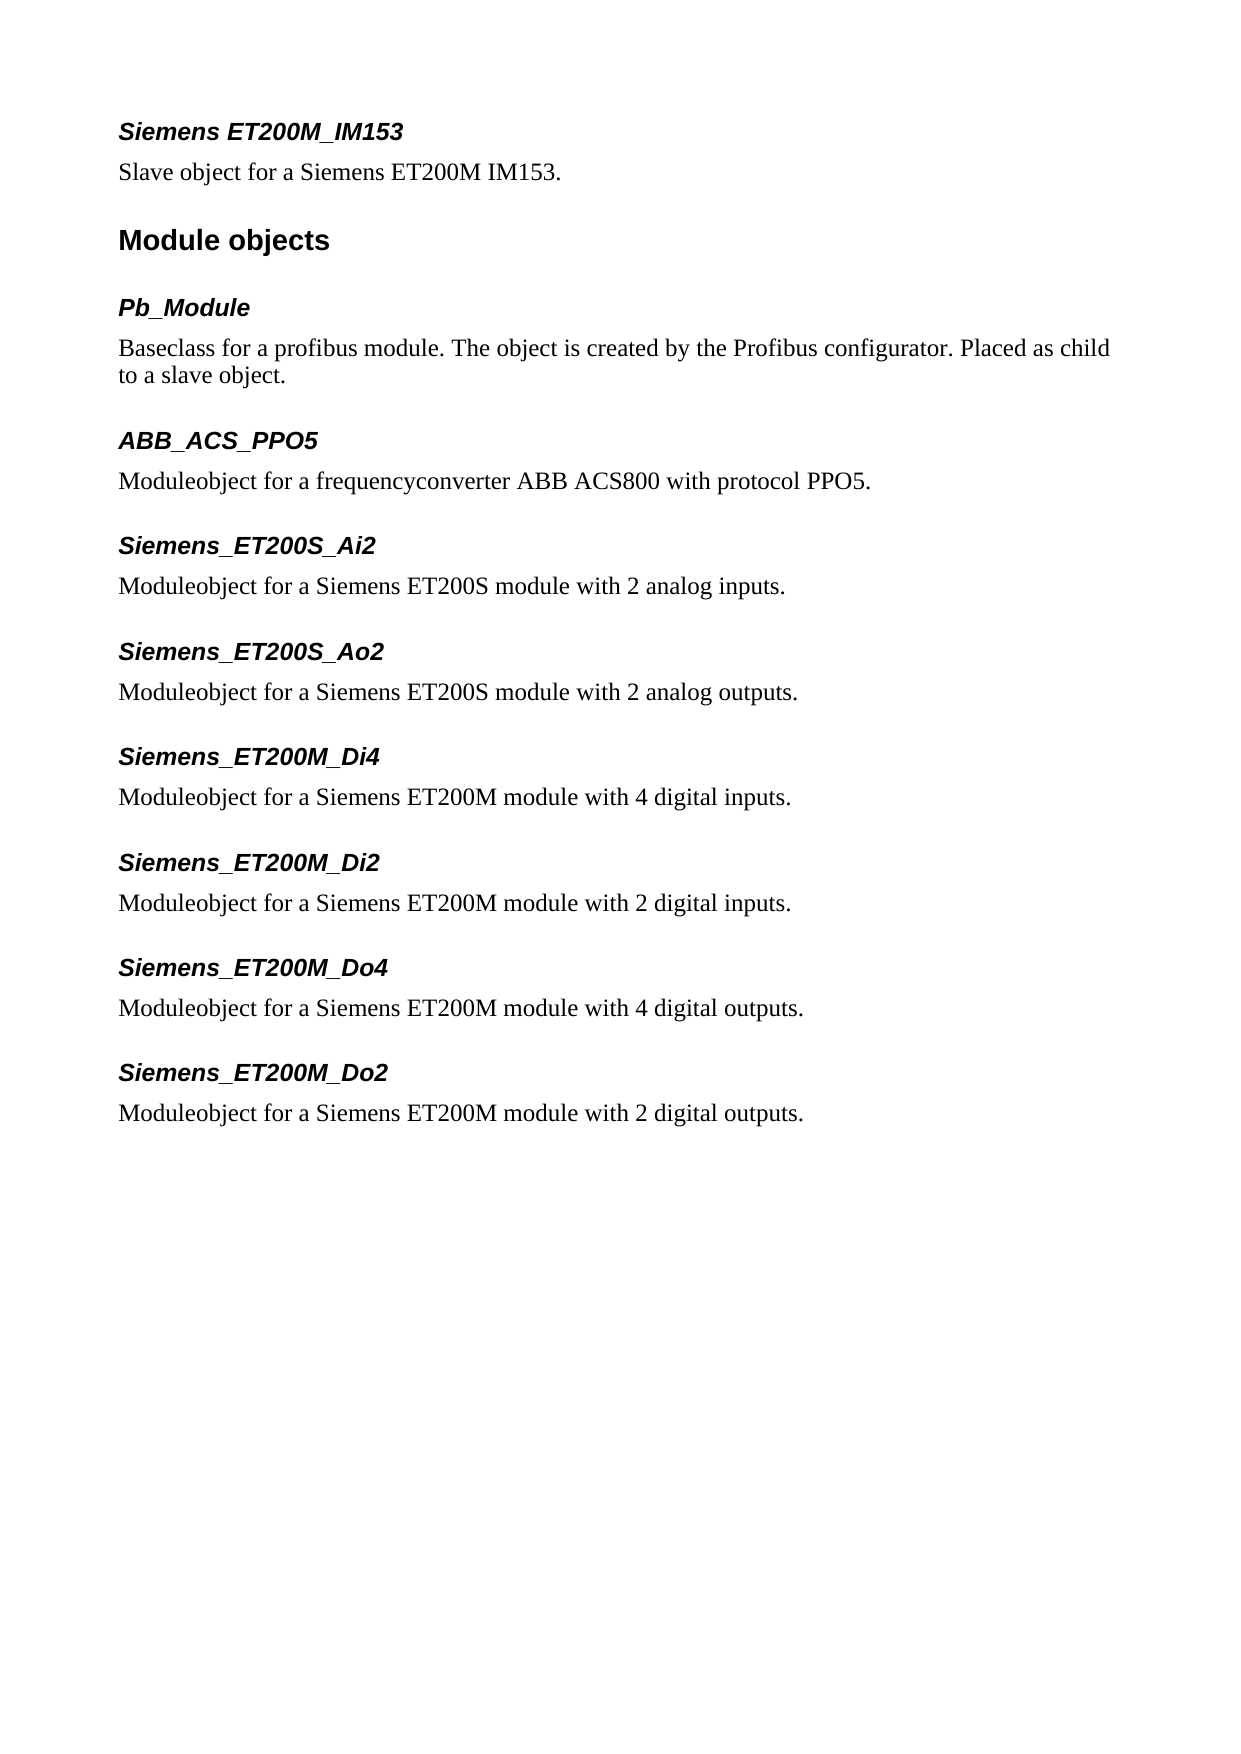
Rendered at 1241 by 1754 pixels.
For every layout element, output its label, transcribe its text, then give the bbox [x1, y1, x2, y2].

text Moduleobject for a Siemens ET200M module with 2 digital outputs. [118, 1099, 1122, 1127]
text Baseclass for a profibus module. The object is created by the Profibus configurator. Placed as child to a slave object. [118, 334, 1122, 389]
subtitle Siemens_ET200M_Do4 [118, 954, 1122, 982]
text Moduleobject for a Siemens ET200M module with 4 digital inputs. [118, 783, 1122, 811]
subtitle Pb_Module [118, 294, 1122, 321]
text Slave object for a Siemens ET200M IM153. [118, 158, 1122, 186]
subtitle Siemens_ET200S_Ai2 [118, 532, 1122, 560]
subtitle ABB_ACS_PPO5 [118, 427, 1122, 454]
text Moduleobject for a frequencyconverter ABB ACS800 with protocol PPO5. [118, 467, 1122, 495]
subtitle Module objects [118, 223, 1122, 256]
text Moduleobject for a Siemens ET200S module with 2 analog inputs. [118, 572, 1122, 600]
text Moduleobject for a Siemens ET200M module with 4 digital outputs. [118, 994, 1122, 1022]
subtitle Siemens_ET200M_Do2 [118, 1059, 1122, 1087]
subtitle Siemens_ET200M_Di4 [118, 743, 1122, 771]
text Moduleobject for a Siemens ET200S module with 2 analog outputs. [118, 678, 1122, 706]
subtitle Siemens_ET200S_Ao2 [118, 638, 1122, 665]
subtitle Siemens ET200M_IM153 [118, 118, 1122, 146]
subtitle Siemens_ET200M_Di2 [118, 848, 1122, 876]
text Moduleobject for a Siemens ET200M module with 2 digital inputs. [118, 889, 1122, 916]
